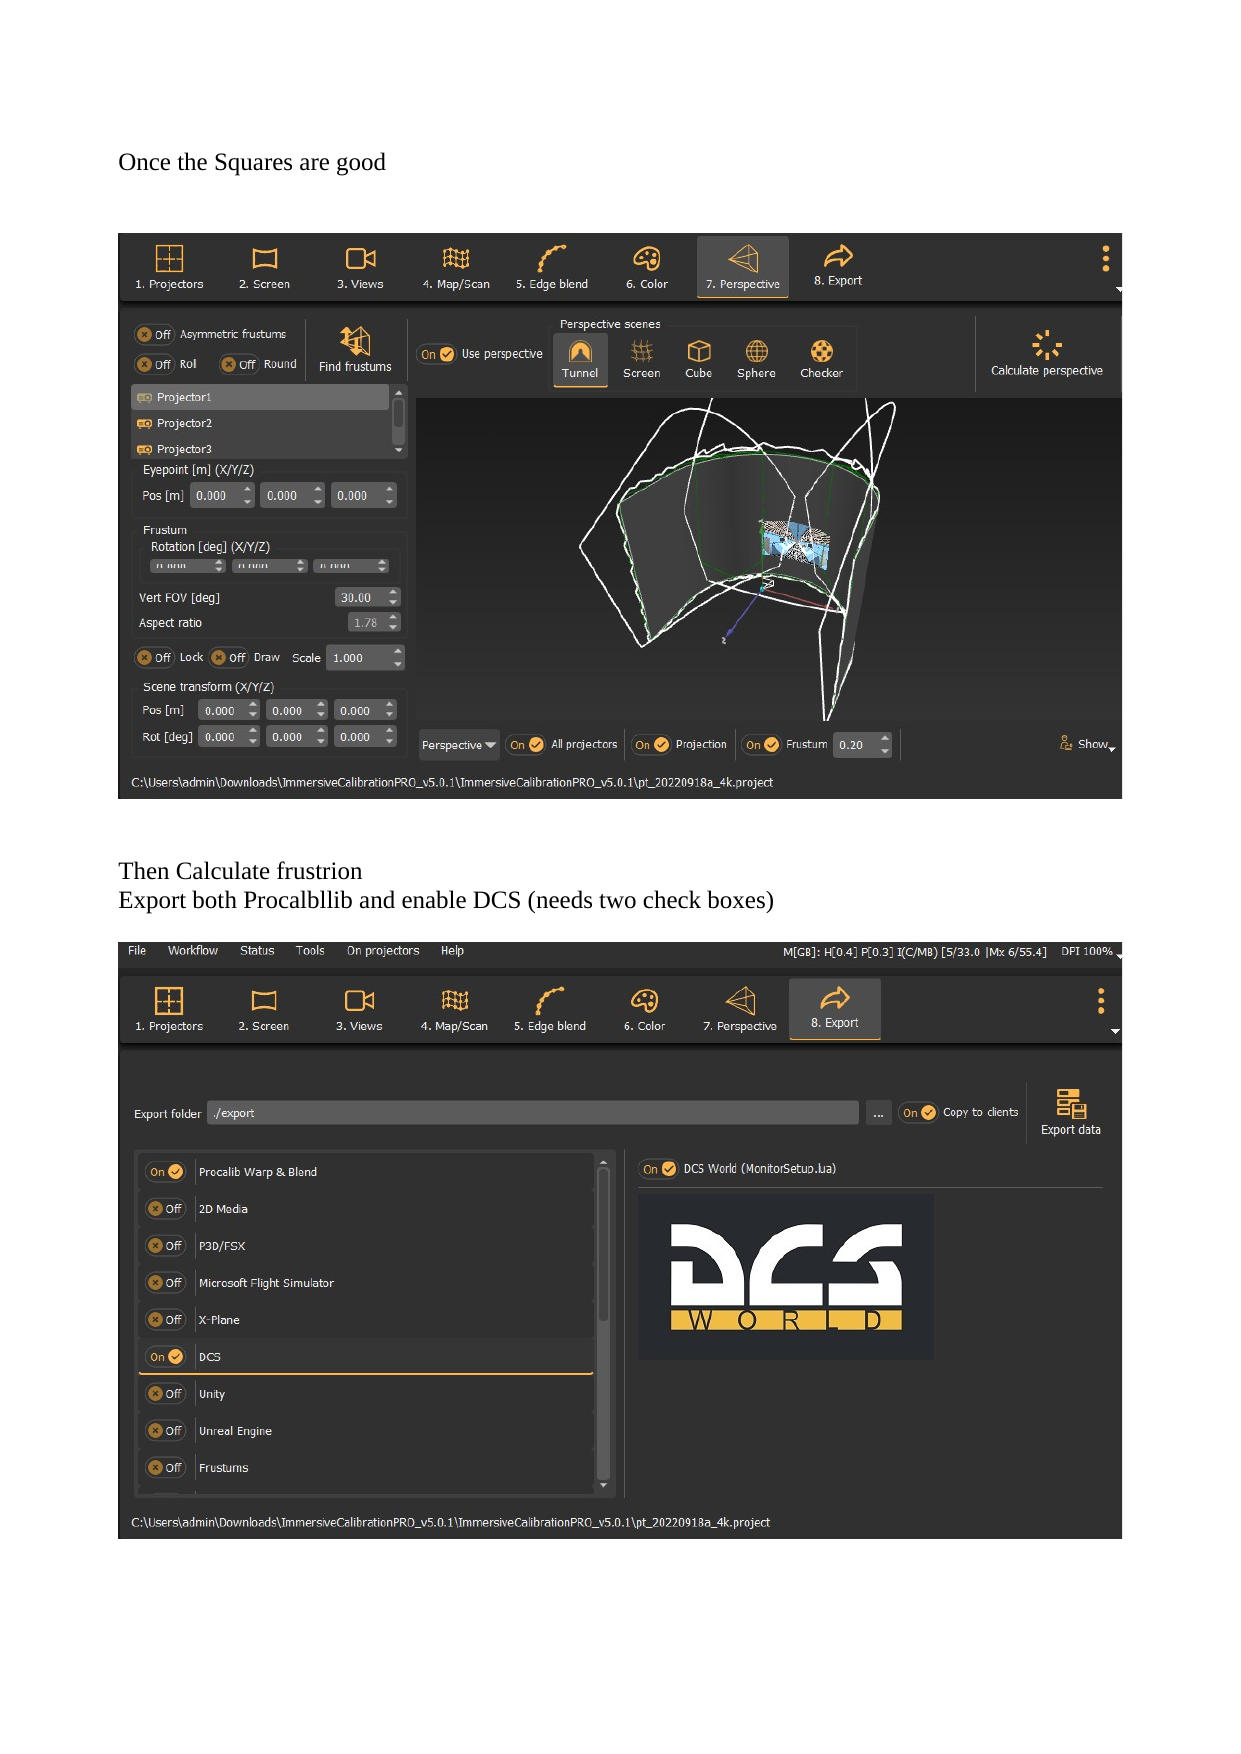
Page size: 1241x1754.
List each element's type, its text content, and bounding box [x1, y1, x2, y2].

picture [118, 233, 1123, 799]
text Once the Squares are good [118, 147, 1122, 176]
text Then Calculate frustrion [118, 856, 1122, 885]
text Export both Procalbllib and enable DCS (needs two check boxes) [118, 885, 1122, 913]
picture [118, 942, 1123, 1539]
